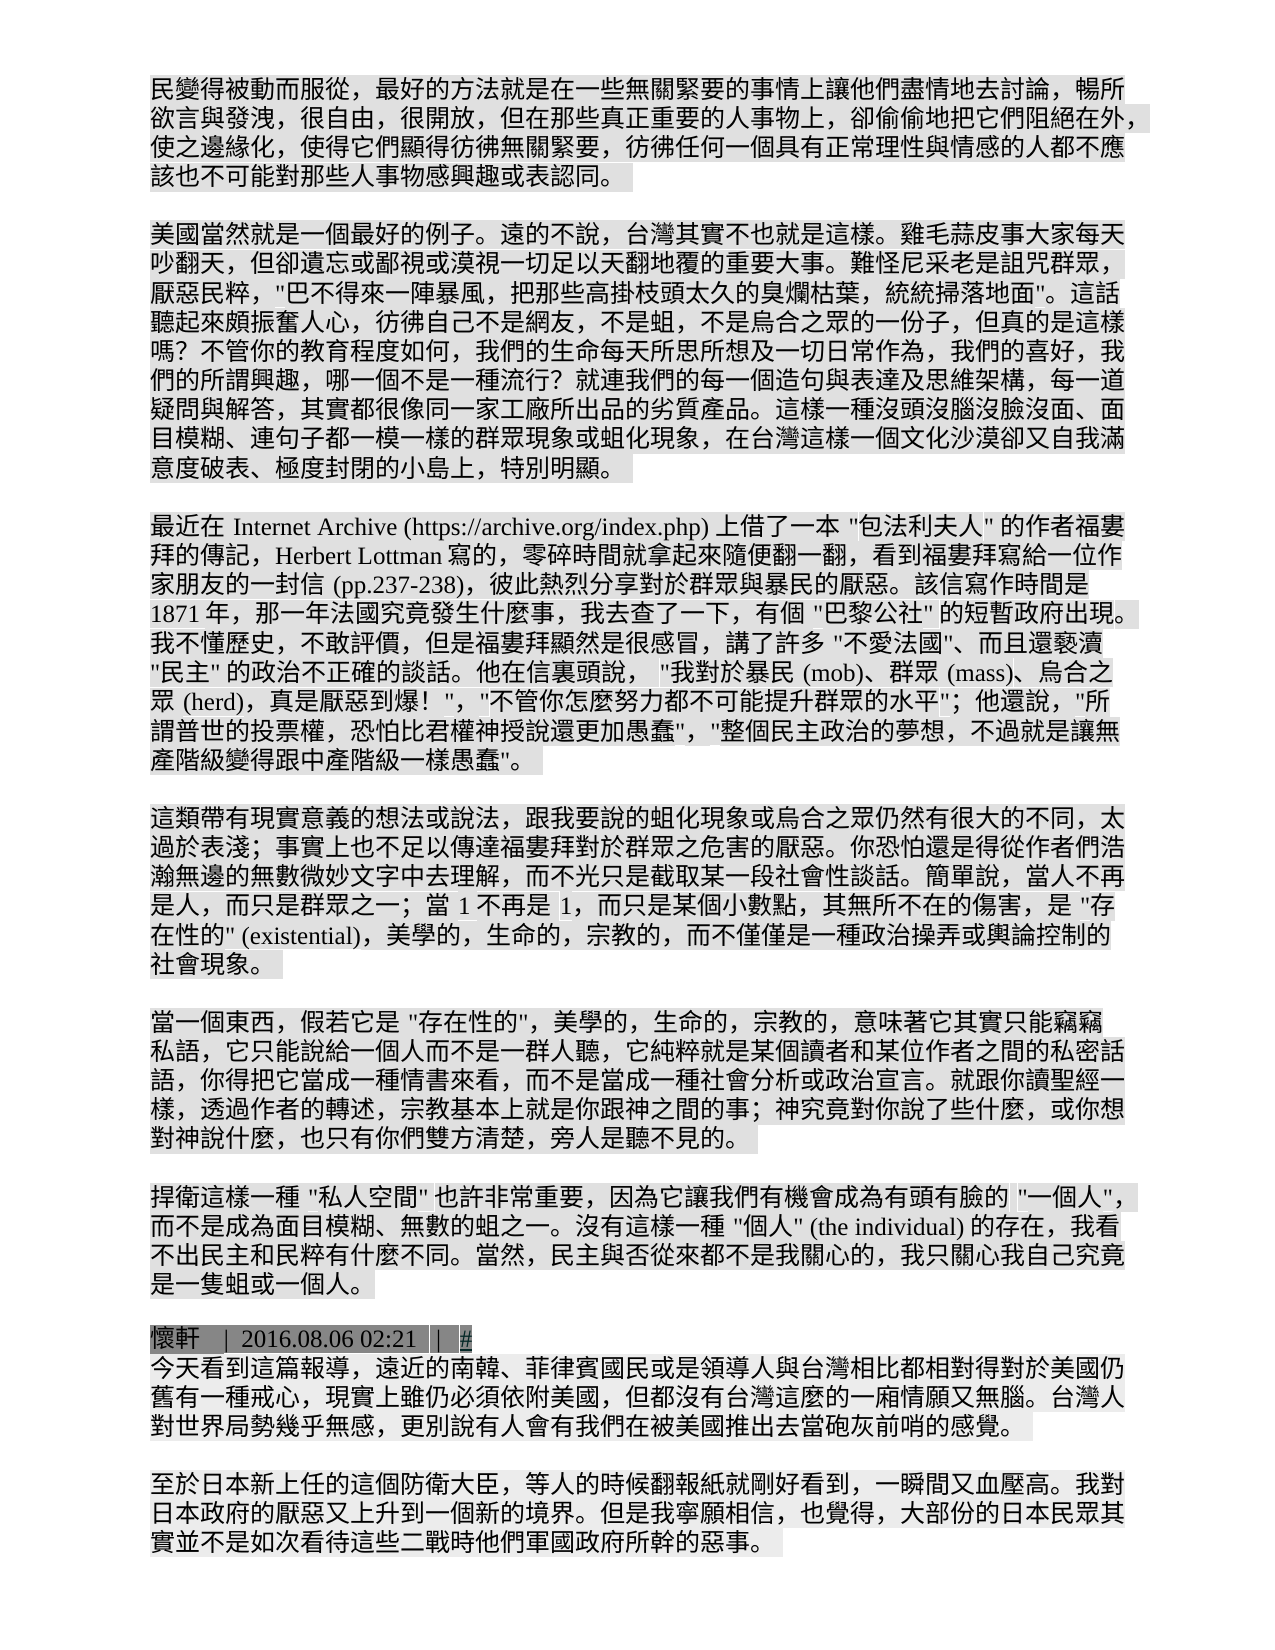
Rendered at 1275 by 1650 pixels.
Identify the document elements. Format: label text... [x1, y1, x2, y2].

text 懷軒 | 2016.08.06 02:21 | # [150, 1324, 1125, 1354]
text 十多年前，鳳凰有個節目談到二戰後的日本人。日本民間有些人，不願歷史盡成灰，不願真相被掩蓋，於是找來二戰一些日本老兵到日本各大學、高中演講，現身說法。 鳳凰的節目之所以動人是因為它的內在意涵豐富，充滿情感，描述而非解釋，更非灌輸，即便是一個再平常也不過的電視節目，也往往跟藝術電影或學術論文沒兩樣，嚴謹，深刻，可信度非常高，具有啟發性，而且往往非常感人；而不是像台灣弄出來的東西，幾乎千篇一律都是一種低能到爆的噁心八股無腦無心肝卻假溫馨並且強烈灌輸特定低能北七觀點的宣傳片。你看台灣市面上不是一大堆什麼跟歷史有關的電影或電視節目嗎，恐怕跟北韓沒兩樣，光看幾句廣告詞就想吐，而且全屬鬼扯蛋，美化特定特象，看一秒鐘就知道結尾，看一幕就等於看了全部，不過就是要灌輸某種鬼扯蛋的政治立場和愛 (台灣)國思想。其實，就算要搞政治正確，就算要扭曲事實或造謠造神，好歹也要有點基本文化水平。 不過，這不是我現在要說的。我要說的是，那個鳳凰的節目並不是要批判什麼，而只是陳述日本民間對於反戰的一些努力。但我始終記得該節目裏頭匆匆閃過的一幕，一個日本老兵在某大學課堂上演講，說到自己當年如何用恐怖殘酷手段，當著受害者年幼子女的面前姦殺一名中國婦女，然後還把她的屍首丟入死者家中院子的一口井中。死者兩名年幼的子女在一旁驚嚇大哭，那個日本士兵就 "隨手" 把他們抓起來，一併丟入井裏頭，穿起褲子，滿足了獸慾，揚長而去。 那位士兵如今已是風中殘燭之年，但他也許遭受良心譴責，於是自願現身說法，到各級學校演講，希望這些血腥恐怖歷史不再重演。但是，你知道嗎，當這位老兵談起自己的這些暴行時，我注意到課堂上幾乎沒有幾個學生是醒著的，全趴著睡覺，睡得東倒西歪。 這年頭，生命幾乎萎縮到這樣一種狀況。假若今天講台上站的是一個名嘴或明星、政客或 AV女優或什麼動漫人物，我看睡著的人馬上全都醒了。 德蕾莎說，"愛的反面不是恨，而是冷漠"。尼采，愛因斯坦，羅素等等，為什麼那麼鄙視群眾不是沒有道理，因為他們不再是他們，而成為 "它"，成為一種特定目的的工具；握有權勢者始終都有辦法依照他的需要來決定如何塑造群眾，塑造它們的語言，塑造它們的想法與好惡，甚至塑造它們的情感，訓練它們該對什麼樣的人事物有反應，該對什麼樣的人事物視為無關痛癢，與我無關。聽起來很瘋狂，可當瘋狂變成一種壓倒性的主流，瘋狂反倒成為常態。尼采說 "Insanity in individuals is something rare - but in groups, parties, nations and epochs, it is the rule." (瘋狂在個人身上其實很罕見，但在一個團體中或黨裏頭，在一個國家或時代裏，瘋狂才是運作常規。) 我常引用 Spinoza 有關自由意志的那句名言，他說，"一顆石頭被拋向空中，假若石頭會思考，它肯定會以為自己會飛"。群眾就是這樣，我們總以為自己是自己的思想與感情的主人，是自己決定要對什麼樣的人事物感興趣或冷漠以對，但事實上真的是這樣嗎？當一個獨立的人有那麼容易嗎？Noam Chomsky 曾經說過類似這樣一個想法，他說，要訓練人民變得被動而服從，最好的方法就是在一些無關緊要的事情上讓他們盡情地去討論，暢所欲言與發洩，很自由，很開放，但在那些真正重要的人事物上，卻偷偷地把它們阻絕在外，使之邊緣化，使得它們顯得彷彿無關緊要，彷彿任何一個具有正常理性與情感的人都不應該也不可能對那些人事物感興趣或表認同。 美國當然就是一個最好的例子。遠的不說，台灣其實不也就是這樣。雞毛蒜皮事大家每天吵翻天，但卻遺忘或鄙視或漠視一切足以天翻地覆的重要大事。難怪尼采老是詛咒群眾，厭惡民粹，"巴不得來一陣暴風，把那些高掛枝頭太久的臭爛枯葉，統統掃落地面"。這話聽起來頗振奮人心，彷彿自己不是網友，不是蛆，不是烏合之眾的一份子，但真的是這樣嗎？不管你的教育程度如何，我們的生命每天所思所想及一切日常作為，我們的喜好，我們的所謂興趣，哪一個不是一種流行？就連我們的每一個造句與表達及思維架構，每一道疑問與解答，其實都很像同一家工廠所出品的劣質產品。這樣一種沒頭沒腦沒臉沒面、面目模糊、連句子都一模一樣的群眾現象或蛆化現象，在台灣這樣一個文化沙漠卻又自我滿意度破表、極度封閉的小島上，特別明顯。 最近在 Internet Archive (https://archive.org/index.php) 上借了一本 "包法利夫人" 的作者福婁拜的傳記，Herbert Lottman寫的，零碎時間就拿起來隨便翻一翻，看到福婁拜寫給一位作家朋友的一封信 (pp.237-238)，彼此熱烈分享對於群眾與暴民的厭惡。該信寫作時間是1871年，那一年法國究竟發生什麼事，我去查了一下，有個 "巴黎公社" 的短暫政府出現。我不懂歷史，不敢評價，但是福婁拜顯然是很感冒，講了許多 "不愛法國"、而且還褻瀆 "民主" 的政治不正確的談話。他在信裏頭說， "我對於暴民 (mob)、群眾 (mass)、烏合之眾 (herd)，真是厭惡到爆！"，"不管你怎麼努力都不可能提升群眾的水平"；他還說，"所謂普世的投票權，恐怕比君權神授說還更加愚蠢"，"整個民主政治的夢想，不過就是讓無產階級變得跟中產階級一樣愚蠢"。 這類帶有現實意義的想法或說法，跟我要說的蛆化現象或烏合之眾仍然有很大的不同，太過於表淺；事實上也不足以傳達福婁拜對於群眾之危害的厭惡。你恐怕還是得從作者們浩瀚無邊的無數微妙文字中去理解，而不光只是截取某一段社會性談話。簡單說，當人不再是人，而只是群眾之一；當 1 不再是 1，而只是某個小數點，其無所不在的傷害，是 "存在性的" (existential)，美學的，生命的，宗教的，而不僅僅是一種政治操弄或輿論控制的社會現象。 當一個東西，假若它是 "存在性的"，美學的，生命的，宗教的，意味著它其實只能竊竊私語，它只能說給一個人而不是一群人聽，它純粹就是某個讀者和某位作者之間的私密話語，你得把它當成一種情書來看，而不是當成一種社會分析或政治宣言。就跟你讀聖經一樣，透過作者的轉述，宗教基本上就是你跟神之間的事；神究竟對你說了些什麼，或你想對神說什麼，也只有你們雙方清楚，旁人是聽不見的。 捍衛這樣一種 "私人空間" 也許非常重要，因為它讓我們有機會成為有頭有臉的 "一個人"，而不是成為面目模糊、無數的蛆之一。沒有這樣一種 "個人" (the individual) 的存在，我看不出民主和民粹有什麼不同。當然，民主與否從來都不是我關心的，我只關心我自己究竟是一隻蛆或一個人。 [150, 75, 1125, 1299]
text 今天看到這篇報導，遠近的南韓、菲律賓國民或是領導人與台灣相比都相對得對於美國仍舊有一種戒心，現實上雖仍必須依附美國，但都沒有台灣這麼的一廂情願又無腦。台灣人對世界局勢幾乎無感，更別說有人會有我們在被美國推出去當砲灰前哨的感覺。 至於日本新上任的這個防衛大臣，等人的時候翻報紙就剛好看到，一瞬間又血壓高。我對日本政府的厭惡又上升到一個新的境界。但是我寧願相信，也覺得，大部份的日本民眾其實並不是如次看待這些二戰時他們軍國政府所幹的惡事。 [150, 1354, 1125, 1557]
